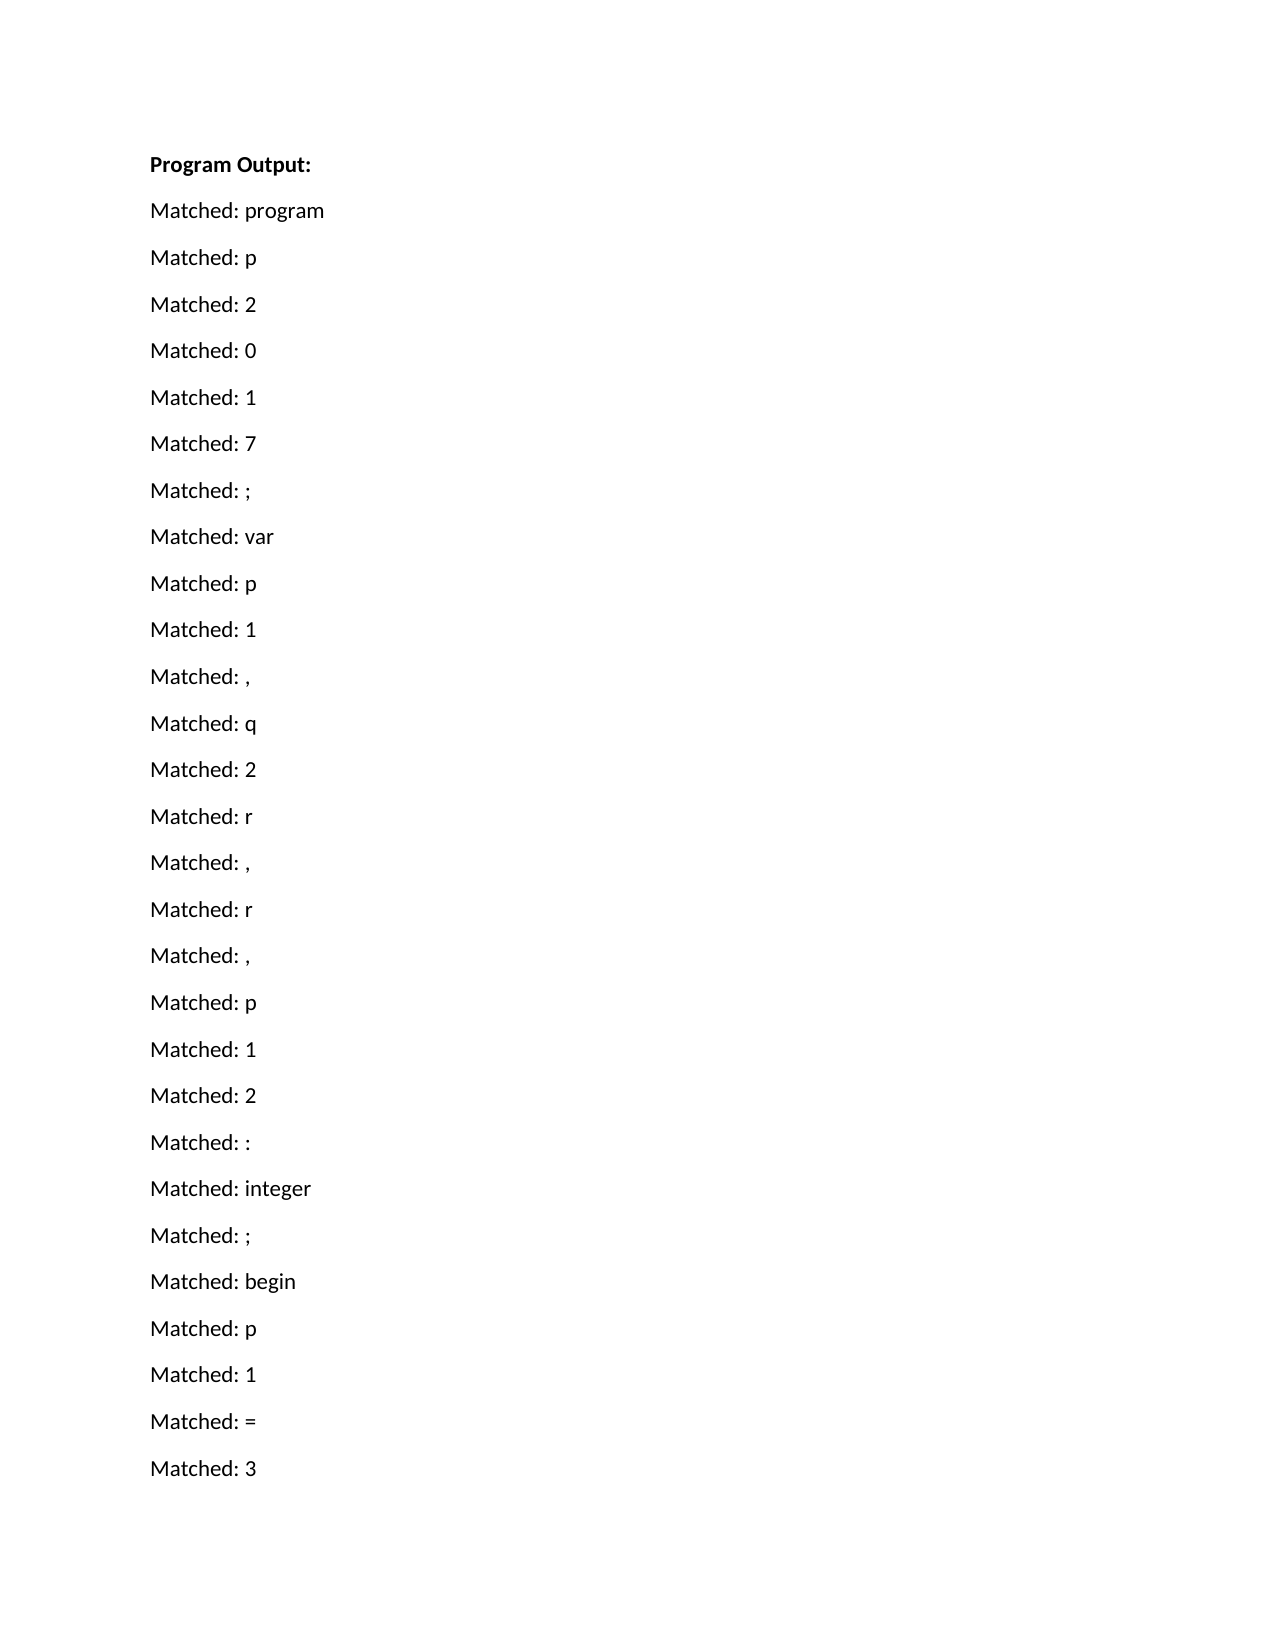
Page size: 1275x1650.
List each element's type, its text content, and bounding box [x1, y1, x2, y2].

text Program Output: [150, 150, 1125, 178]
text Matched: , [150, 848, 1125, 876]
text Matched: begin [150, 1267, 1125, 1296]
text Matched: 2 [150, 290, 1125, 318]
text Matched: p [150, 1314, 1125, 1342]
text Matched: var [150, 522, 1125, 551]
text Matched: 1 [150, 383, 1125, 411]
text Matched: , [150, 662, 1125, 690]
text Matched: p [150, 569, 1125, 597]
text Matched: integer [150, 1174, 1125, 1202]
text Matched: ; [150, 476, 1125, 504]
text Matched: : [150, 1128, 1125, 1156]
text Matched: 3 [150, 1454, 1125, 1482]
text Matched: 1 [150, 1035, 1125, 1063]
text Matched: q [150, 709, 1125, 737]
text Matched: , [150, 942, 1125, 969]
text Matched: p [150, 988, 1125, 1016]
text Matched: 7 [150, 429, 1125, 457]
text Matched: = [150, 1407, 1125, 1435]
text Matched: 2 [150, 755, 1125, 783]
text Matched: ; [150, 1221, 1125, 1249]
text Matched: 0 [150, 336, 1125, 364]
text Matched: r [150, 895, 1125, 923]
text Matched: program [150, 197, 1125, 224]
text Matched: 1 [150, 616, 1125, 644]
text Matched: p [150, 243, 1125, 271]
text Matched: r [150, 802, 1125, 830]
text Matched: 1 [150, 1361, 1125, 1389]
text Matched: 2 [150, 1081, 1125, 1109]
